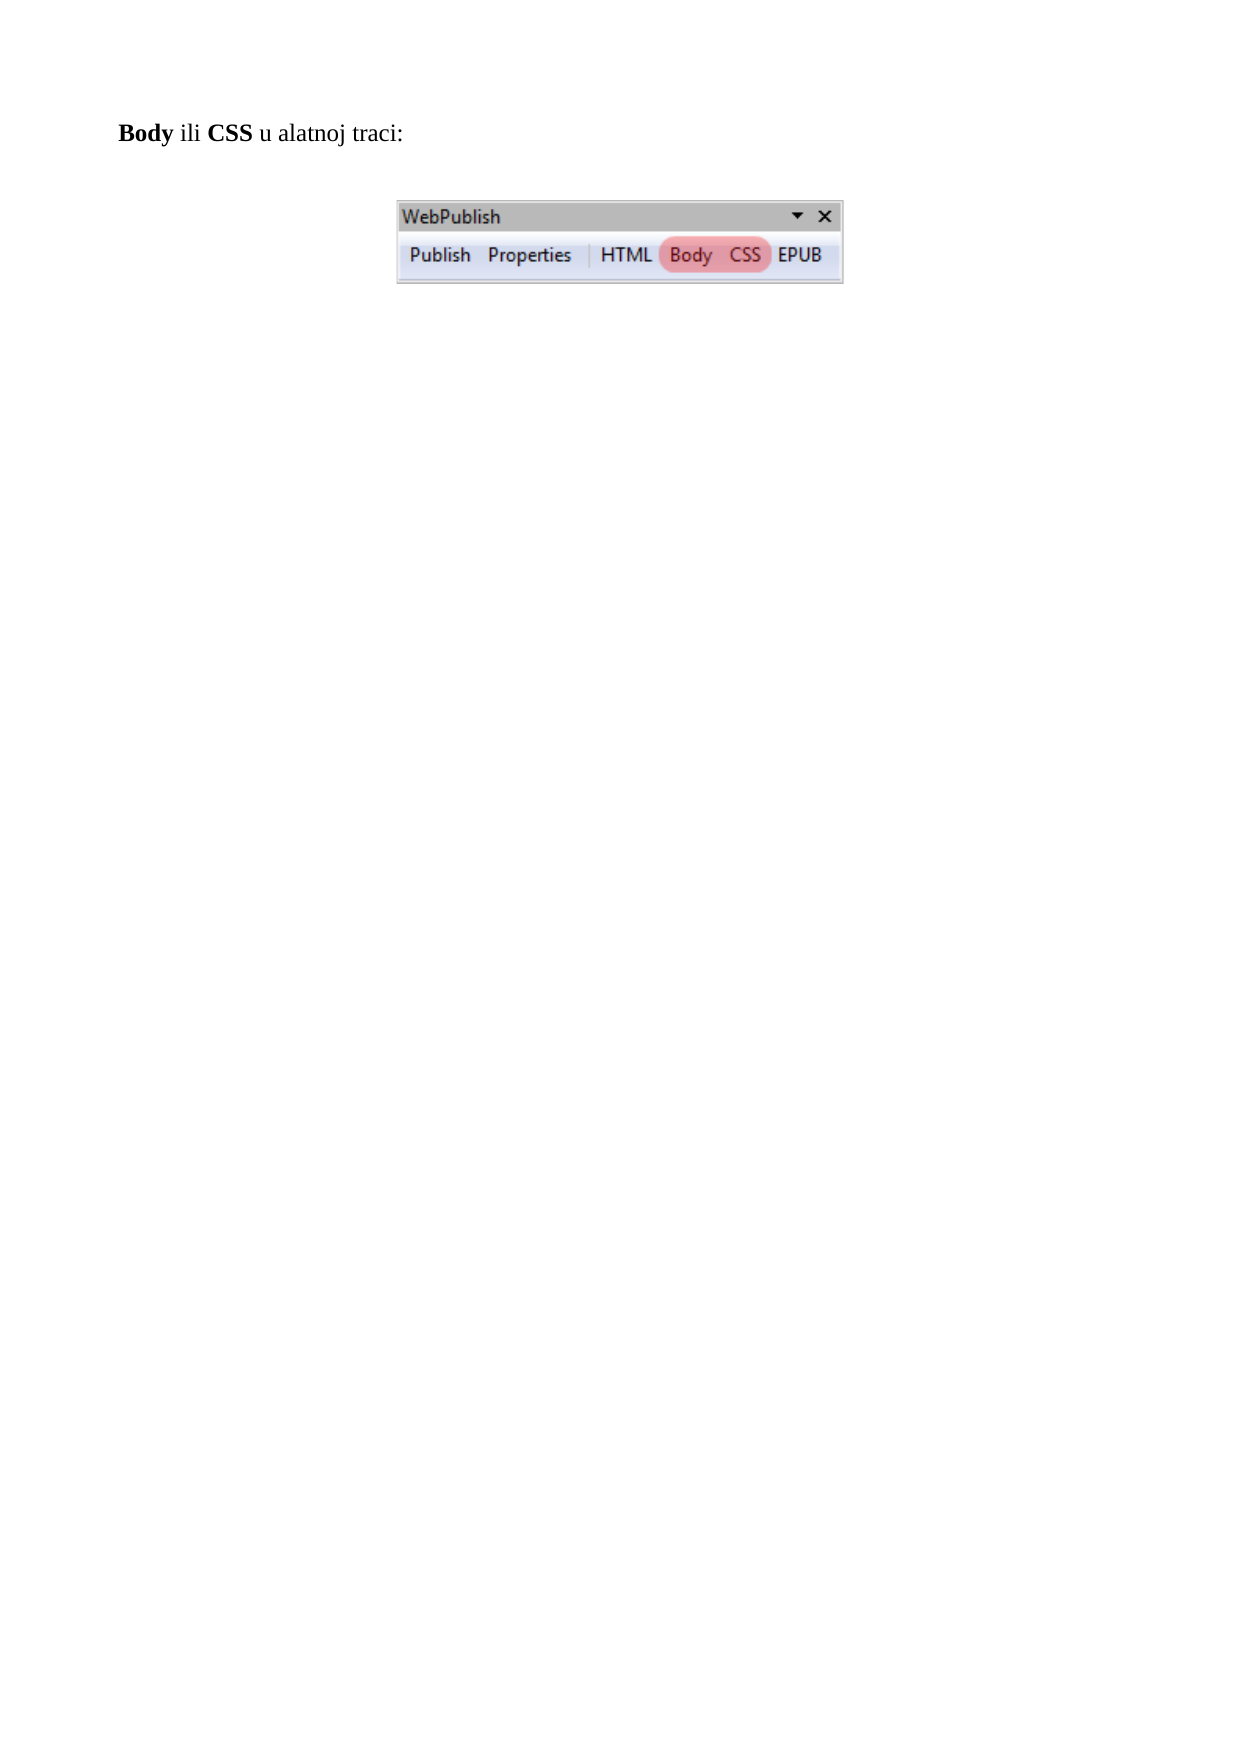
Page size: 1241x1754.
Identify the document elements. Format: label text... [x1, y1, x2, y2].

text Body ili CSS u alatnoj traci: [118, 118, 1122, 147]
picture [396, 200, 844, 284]
